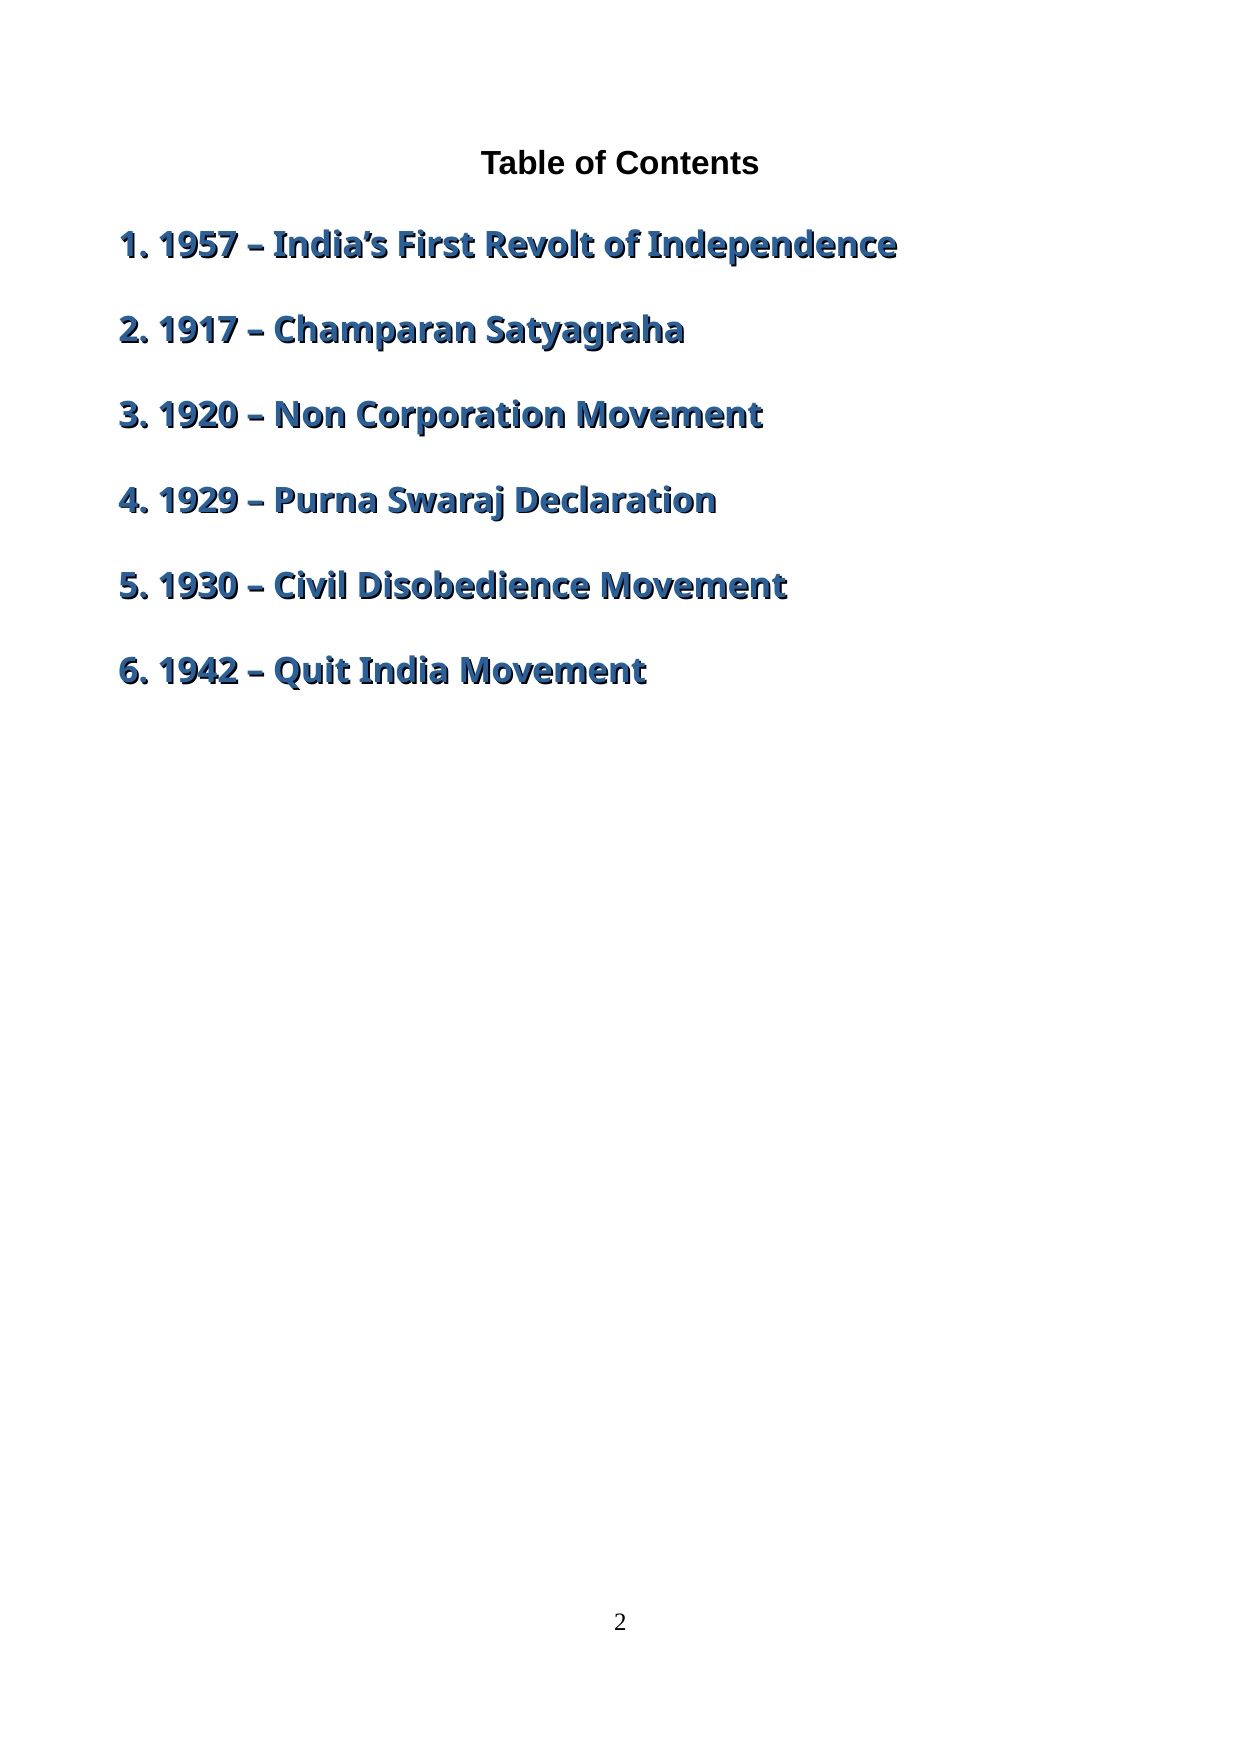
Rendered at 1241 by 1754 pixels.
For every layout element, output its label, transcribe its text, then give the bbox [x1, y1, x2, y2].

subtitle 5. 1930 – Civil Disobedience Movement [118, 560, 1122, 608]
subtitle 6. 1942 – Quit India Movement [118, 645, 1122, 693]
subtitle 1. 1957 – India’s First Revolt of Independence [118, 219, 1122, 267]
subtitle Table of Contents [118, 143, 1122, 182]
subtitle 2. 1917 – Champaran Satyagraha [118, 304, 1122, 352]
subtitle 4. 1929 – Purna Swaraj Declaration [118, 475, 1122, 522]
subtitle 3. 1920 – Non Corporation Movement [118, 389, 1122, 437]
